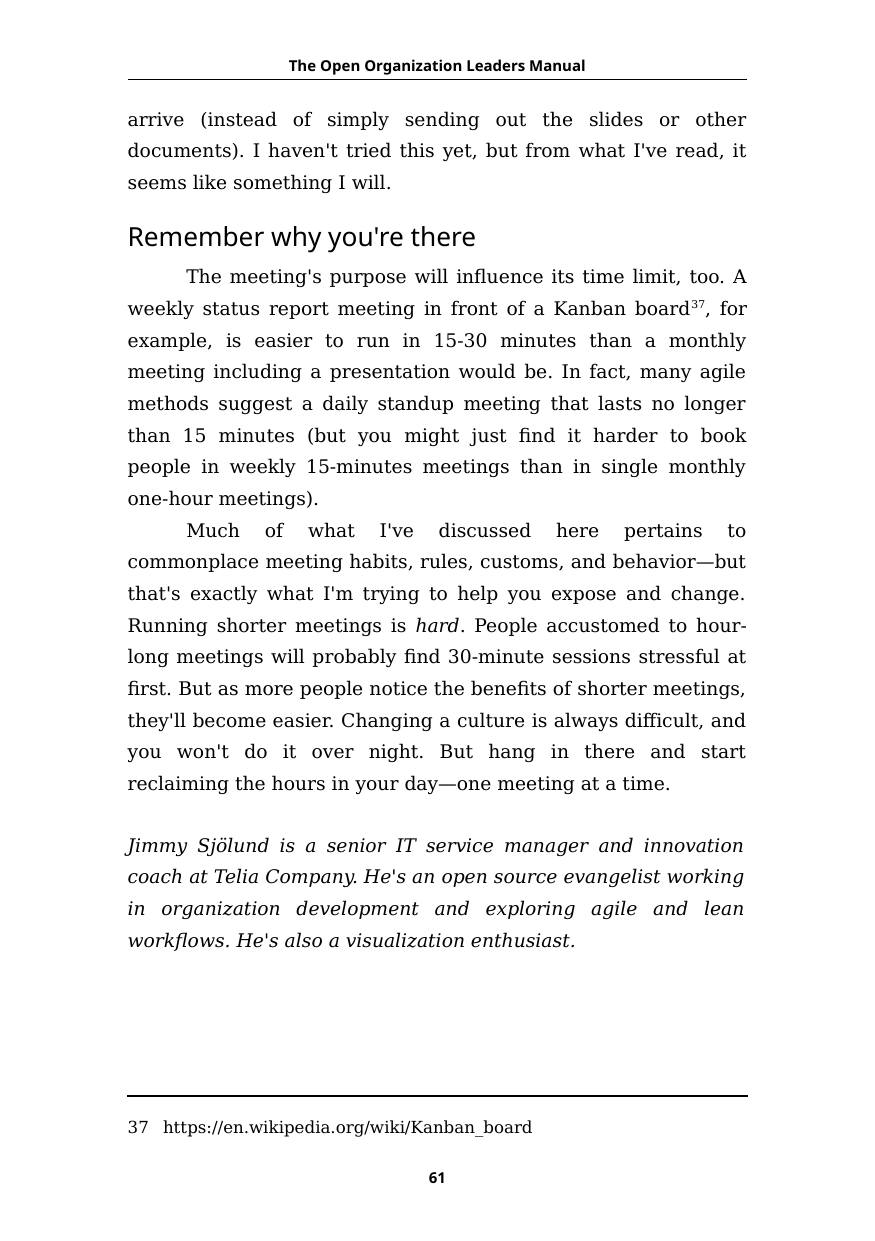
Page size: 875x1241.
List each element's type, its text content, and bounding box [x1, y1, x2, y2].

text arrive (instead of simply sending out the slides or other documents). I haven't tried this yet, but from what I've read, it seems like something I will. [127, 109, 747, 194]
text Jimmy Sjölund is a senior IT service manager and innovation coach at Telia Company. He's an open source evangelist working in organization development and exploring agile and lean workflows. He's also a visualization enthusiast. [127, 835, 747, 952]
text https://en.wikipedia.org/wiki/Kanban_board [127, 1118, 747, 1138]
text Much of what I've discussed here pertains to commonplace meeting habits, rules, customs, and behavior—but that's exactly what I'm trying to help you expose and change. Running shorter meetings is hard. People accustomed to hour-long meetings will probably find 30-minute sessions stressful at first. But as more people notice the benefits of shorter meetings, they'll become easier. Changing a culture is always difficult, and you won't do it over night. But hang in there and start reclaiming the hours in your day—one meeting at a time. [127, 520, 747, 795]
text The meeting's purpose will influence its time limit, too. A weekly status report meeting in front of a Kanban board, for example, is easier to run in 15-30 minutes than a monthly meeting including a presentation would be. In fact, many agile methods suggest a daily standup meeting that lasts no longer than 15 minutes (but you might just find it harder to book people in weekly 15-minutes meetings than in single monthly one-hour meetings). [127, 267, 747, 510]
subtitle Remember why you're there [127, 218, 747, 254]
